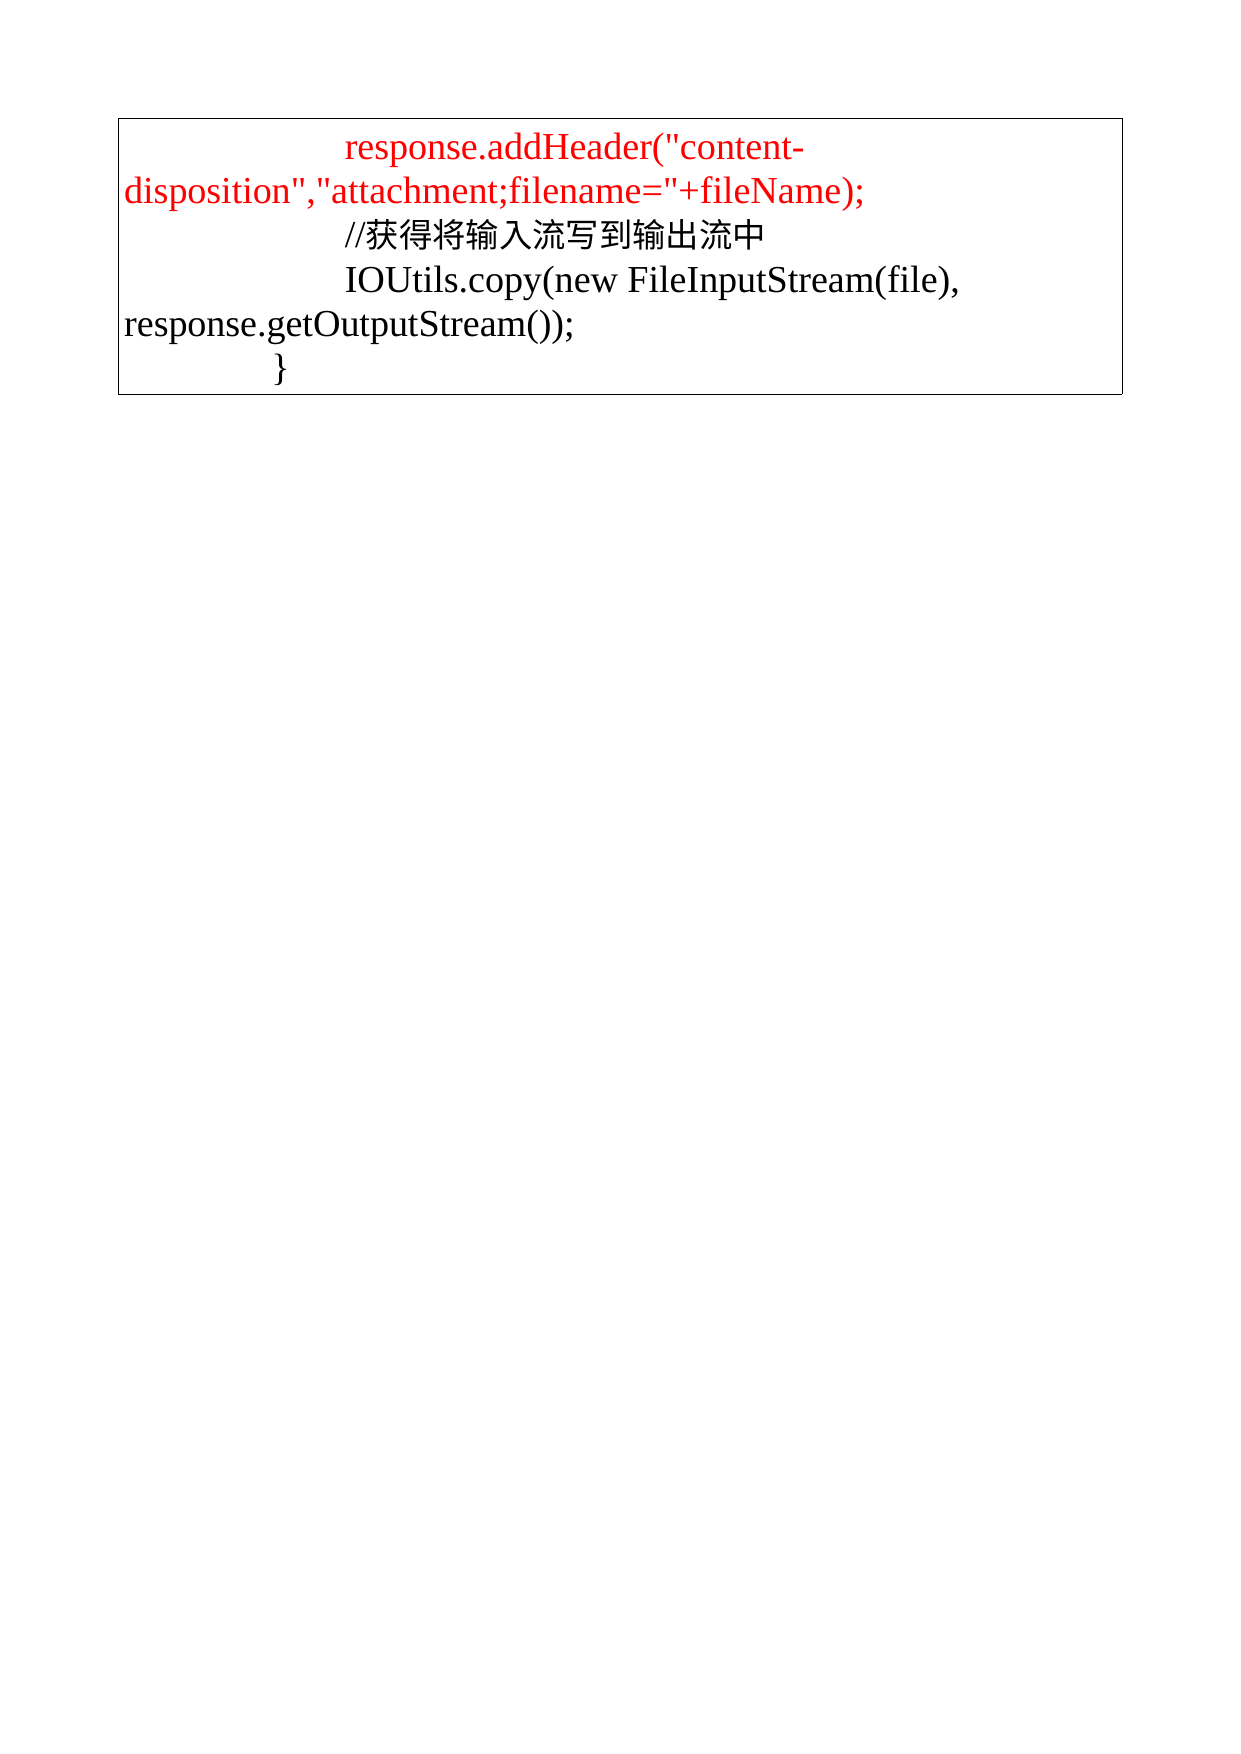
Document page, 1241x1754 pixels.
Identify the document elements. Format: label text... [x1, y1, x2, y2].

table_header response.addHeader("content-disposition","attachment;filename="+fileName); //获得将输入流写到输出流中 IOUtils.copy(new FileInputStream(file), response.getOutputStream()); } [119, 119, 1122, 394]
